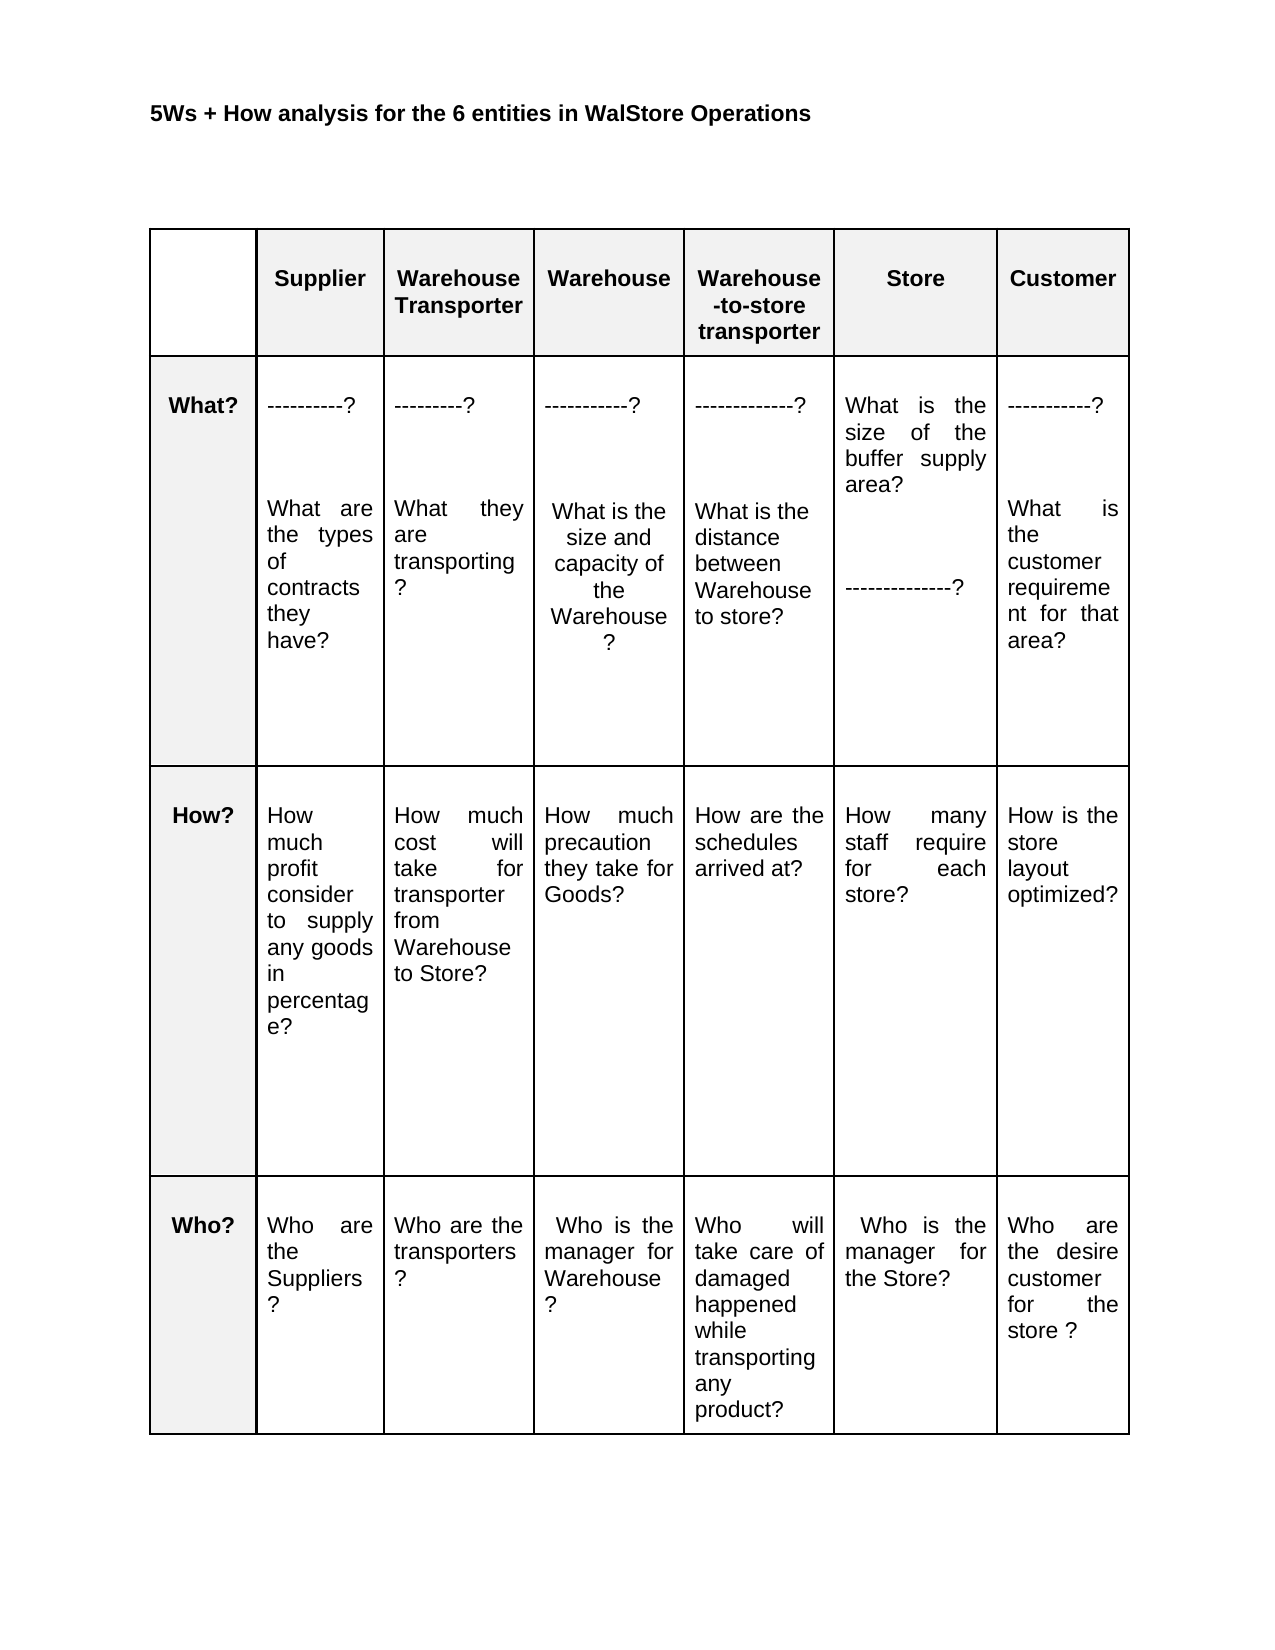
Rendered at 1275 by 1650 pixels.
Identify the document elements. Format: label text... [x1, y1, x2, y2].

table_cell Who? [151, 1177, 255, 1433]
table_cell What? [151, 357, 255, 764]
table_cell How much cost will take for transporter from Warehouse to Store? [385, 767, 533, 1174]
table_header Customer [998, 230, 1128, 355]
table_cell How many staff require for each store? [835, 767, 996, 1174]
table_header Warehouse-to-store transporter [685, 230, 833, 355]
table_cell How much profit consider to supply any goods in percentage? [258, 767, 383, 1174]
table_header Warehouse Transporter [385, 230, 533, 355]
table_cell Who are the desire customer for the store ? [998, 1177, 1128, 1433]
table_cell What is the size of the buffer supply area? --------------? [835, 357, 996, 764]
table_cell How? [151, 767, 255, 1174]
table_header Store [835, 230, 996, 355]
table_cell Who is the manager for the Store? [835, 1177, 996, 1433]
table_header Warehouse [535, 230, 683, 355]
table_cell Who is the manager for Warehouse? [535, 1177, 683, 1433]
table_cell ----------? What are the types of contracts they have? [258, 357, 383, 764]
table_cell Who will take care of damaged happened while transporting any product? [685, 1177, 833, 1433]
table_header Supplier [258, 230, 383, 355]
table_header [151, 230, 255, 355]
table_cell -------------? What is the distance between Warehouse to store? [685, 357, 833, 764]
table_cell -----------? What is the size and capacity of the Warehouse? [535, 357, 683, 764]
table_cell Who are the transporters? [385, 1177, 533, 1433]
table_cell -----------? What is the customer requirement for that area? [998, 357, 1128, 764]
table_cell Who are the Suppliers? [258, 1177, 383, 1433]
table_cell How are the schedules arrived at? [685, 767, 833, 1174]
table_cell How much precaution they take for Goods? [535, 767, 683, 1174]
table_cell ---------? What they are transporting? [385, 357, 533, 764]
text 5Ws + How analysis for the 6 entities in WalStore Operations [150, 100, 1125, 126]
table_cell How is the store layout optimized? [998, 767, 1128, 1174]
